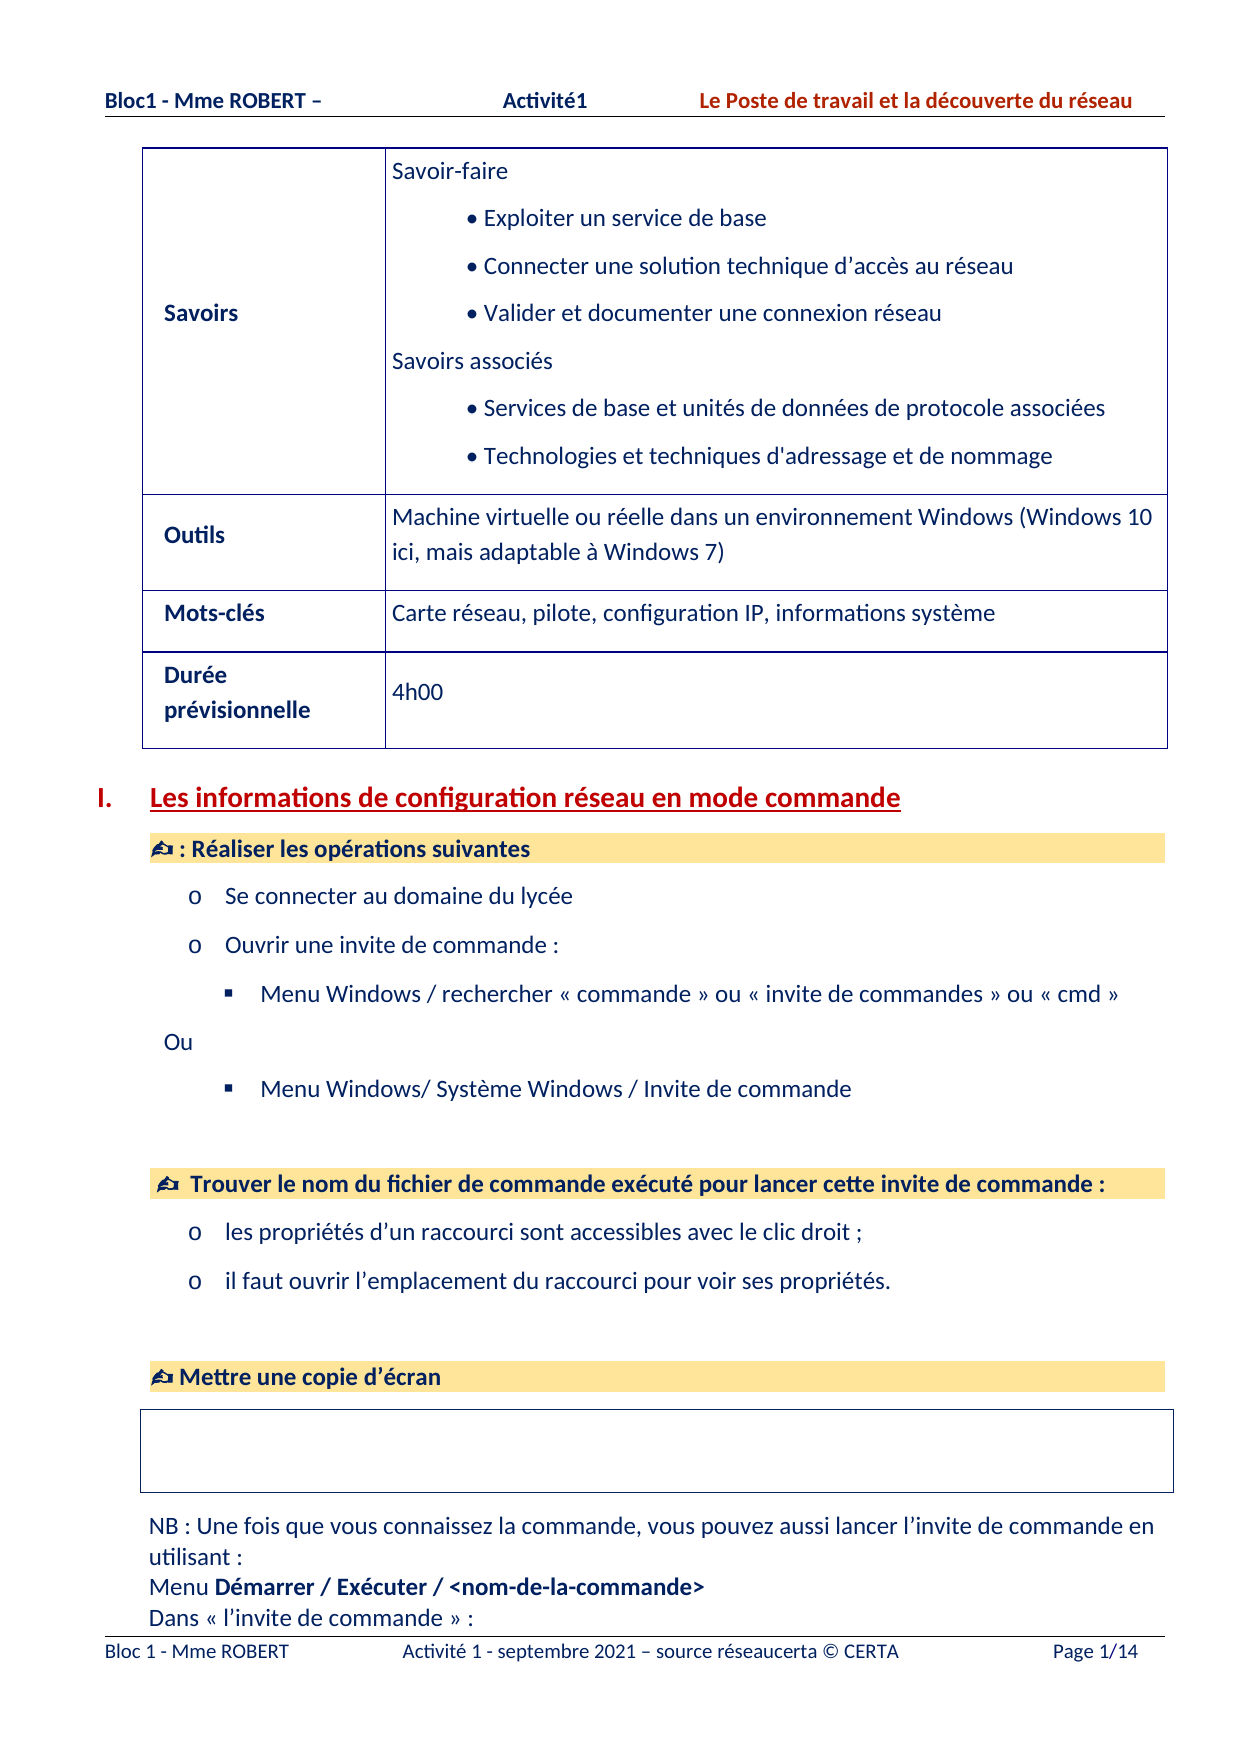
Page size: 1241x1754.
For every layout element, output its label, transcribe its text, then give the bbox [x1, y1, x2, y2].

list les propriétés d’un raccourci sont accessibles avec le clic droit ; [187, 1216, 1165, 1248]
table_header Savoirs [143, 149, 385, 493]
list Se connecter au domaine du lycée [187, 881, 1165, 912]
text NB : Une fois que vous connaissez la commande, vous pouvez aussi lancer l’invite de commande en utilisant : [149, 1510, 1165, 1571]
table_header Savoir-faire • Exploiter un service de base • Connecter une solution technique d’accès au réseau • Valider et documenter une connexion réseau Savoirs associés • Services de base et unités de données de protocole associées • Technologies et techniques d'adressage et de nommage [386, 149, 1167, 493]
text  Mettre une copie d’écran [150, 1361, 1165, 1392]
text Dans « l’invite de commande » : [149, 1602, 1165, 1632]
table_cell Durée prévisionnelle [143, 653, 385, 747]
table_cell Outils [143, 495, 385, 590]
list il faut ouvrir l’emplacement du raccourci pour voir ses propriétés. [187, 1265, 1165, 1297]
table_cell Carte réseau, pilote, configuration IP, informations système [386, 591, 1167, 651]
table_cell Mots-clés [143, 591, 385, 651]
table_cell Machine virtuelle ou réelle dans un environnement Windows (Windows 10 ici, mais adaptable à Windows 7) [386, 495, 1167, 590]
text Menu Démarrer / Exécuter / <nom-de-la-commande> [149, 1571, 1165, 1602]
text  : Réaliser les opérations suivantes [150, 833, 1165, 863]
text  Trouver le nom du fichier de commande exécuté pour lancer cette invite de commande : [150, 1168, 1165, 1199]
table_cell 4h00 [386, 653, 1167, 747]
subtitle Les informations de configuration réseau en mode commande [112, 779, 1165, 815]
list Menu Windows/ Système Windows / Invite de commande [223, 1073, 1165, 1104]
text Ou [163, 1026, 1165, 1056]
list Ouvrir une invite de commande : [187, 929, 1165, 961]
list Menu Windows / rechercher « commande » ou « invite de commandes » ou « cmd » [223, 978, 1165, 1009]
